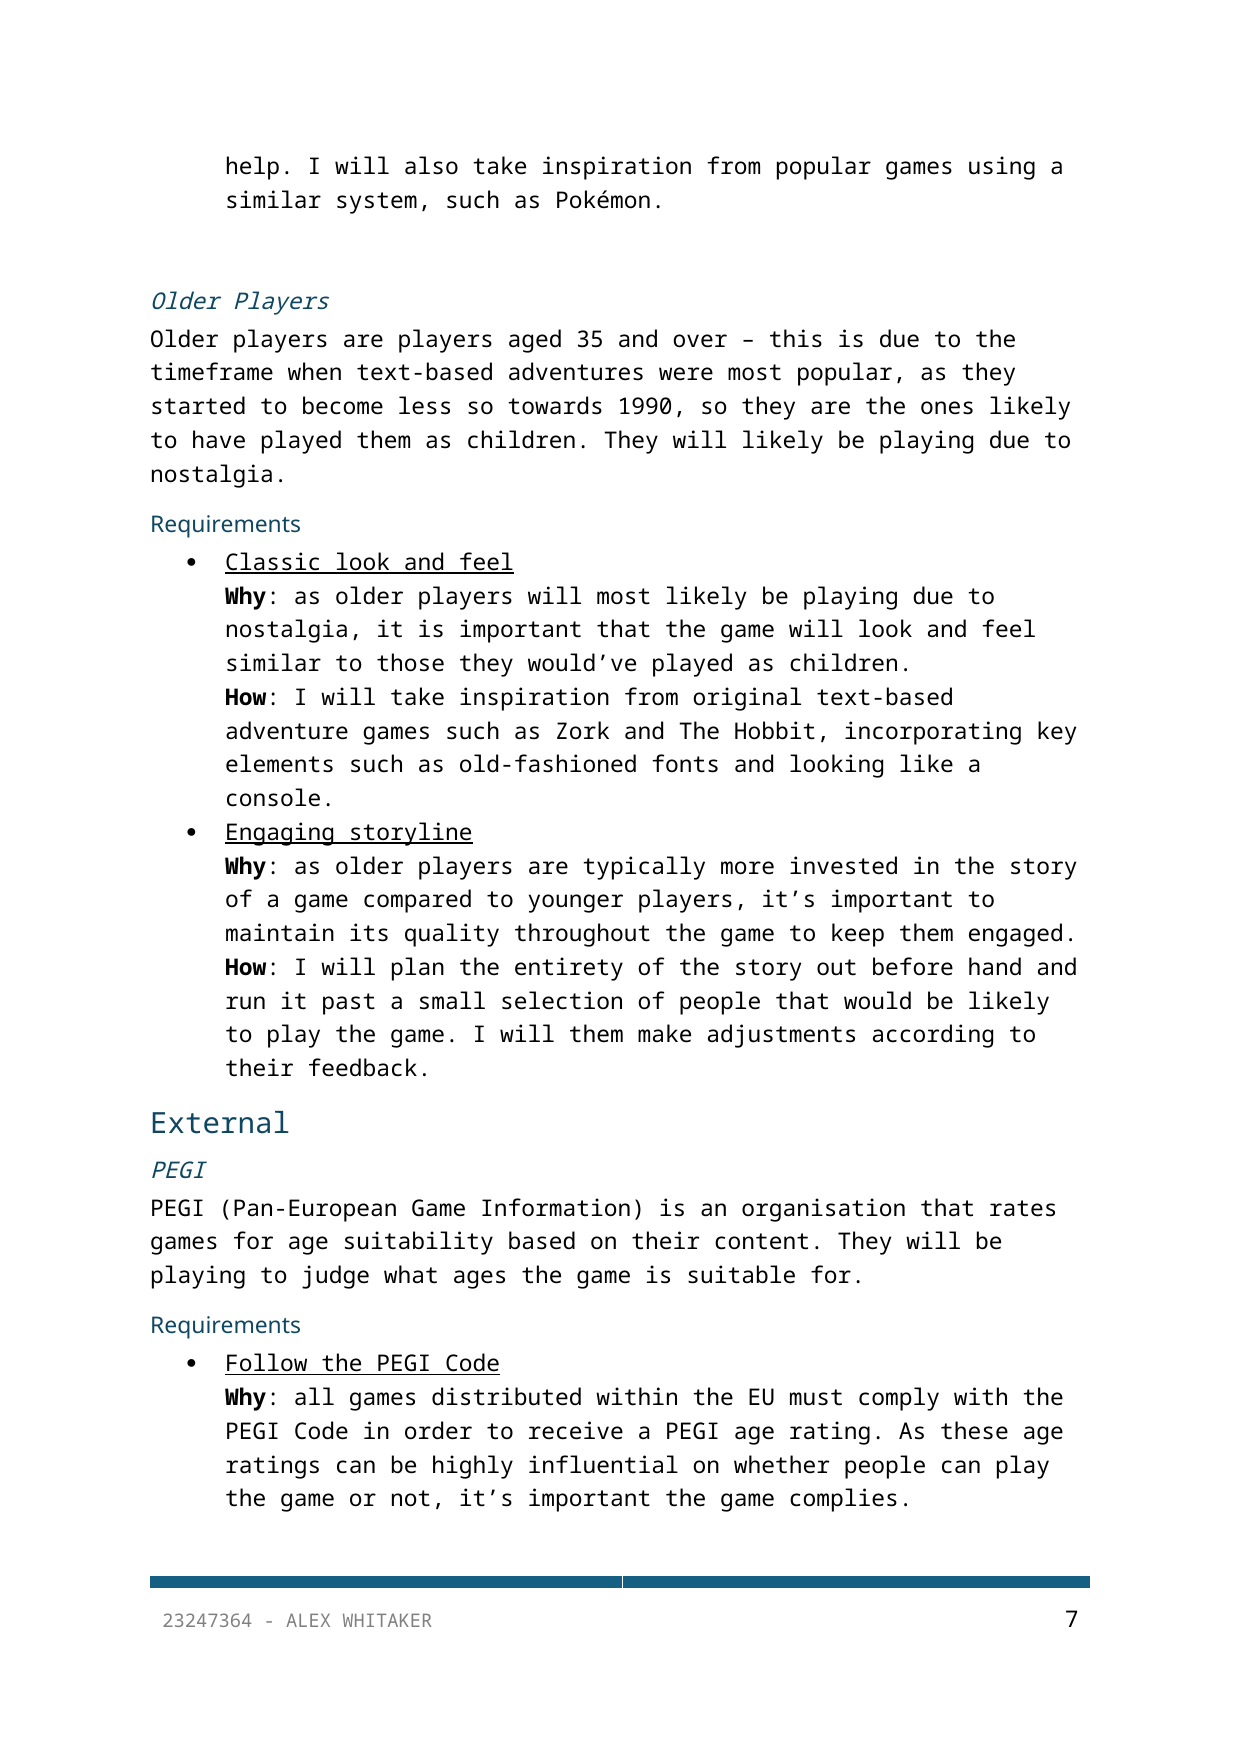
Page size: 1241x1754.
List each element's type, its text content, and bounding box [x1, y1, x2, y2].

list Why: as older players are typically more invested in the story of a game compared to younger players, it’s important to maintain its quality throughout the game to keep them engaged. [225, 849, 1090, 948]
subtitle Older Players [150, 284, 1090, 316]
subtitle External [150, 1102, 1090, 1142]
text Older players are players aged 35 and over – this is due to the timeframe when text-based adventures were most popular, as they started to become less so towards 1990, so they are the ones likely to have played them as children. They will likely be playing due to nostalgia. [150, 322, 1090, 489]
text PEGI (Pan-European Game Information) is an organisation that rates games for age suitability based on their content. They will be playing to judge what ages the game is suitable for. [150, 1192, 1090, 1290]
list Why: all games distributed within the EU must comply with the PEGI Code in order to receive a PEGI age rating. As these age ratings can be highly influential on whether people can play the game or not, it’s important the game complies. [225, 1381, 1090, 1514]
subtitle Requirements [150, 508, 1090, 539]
list help. I will also take inspiration from popular games using a similar system, such as Pokémon. [225, 150, 1090, 215]
list How: I will plan the entirety of the story out before hand and run it past a small selection of people that would be likely to play the game. I will them make adjustments according to their feedback. [225, 951, 1090, 1083]
list Why: as older players will most likely be playing due to nostalgia, it is important that the game will look and feel similar to those they would’ve played as children. [225, 579, 1090, 678]
subtitle Requirements [150, 1309, 1090, 1341]
list Engaging storyline [187, 816, 1090, 847]
list How: I will take inspiration from original text-based adventure games such as Zork and The Hobbit, incorporating key elements such as old-fashioned fonts and looking like a console. [225, 681, 1090, 813]
list Classic look and feel [187, 546, 1090, 577]
list Follow the PEGI Code [187, 1347, 1090, 1379]
subtitle PEGI [150, 1154, 1090, 1185]
